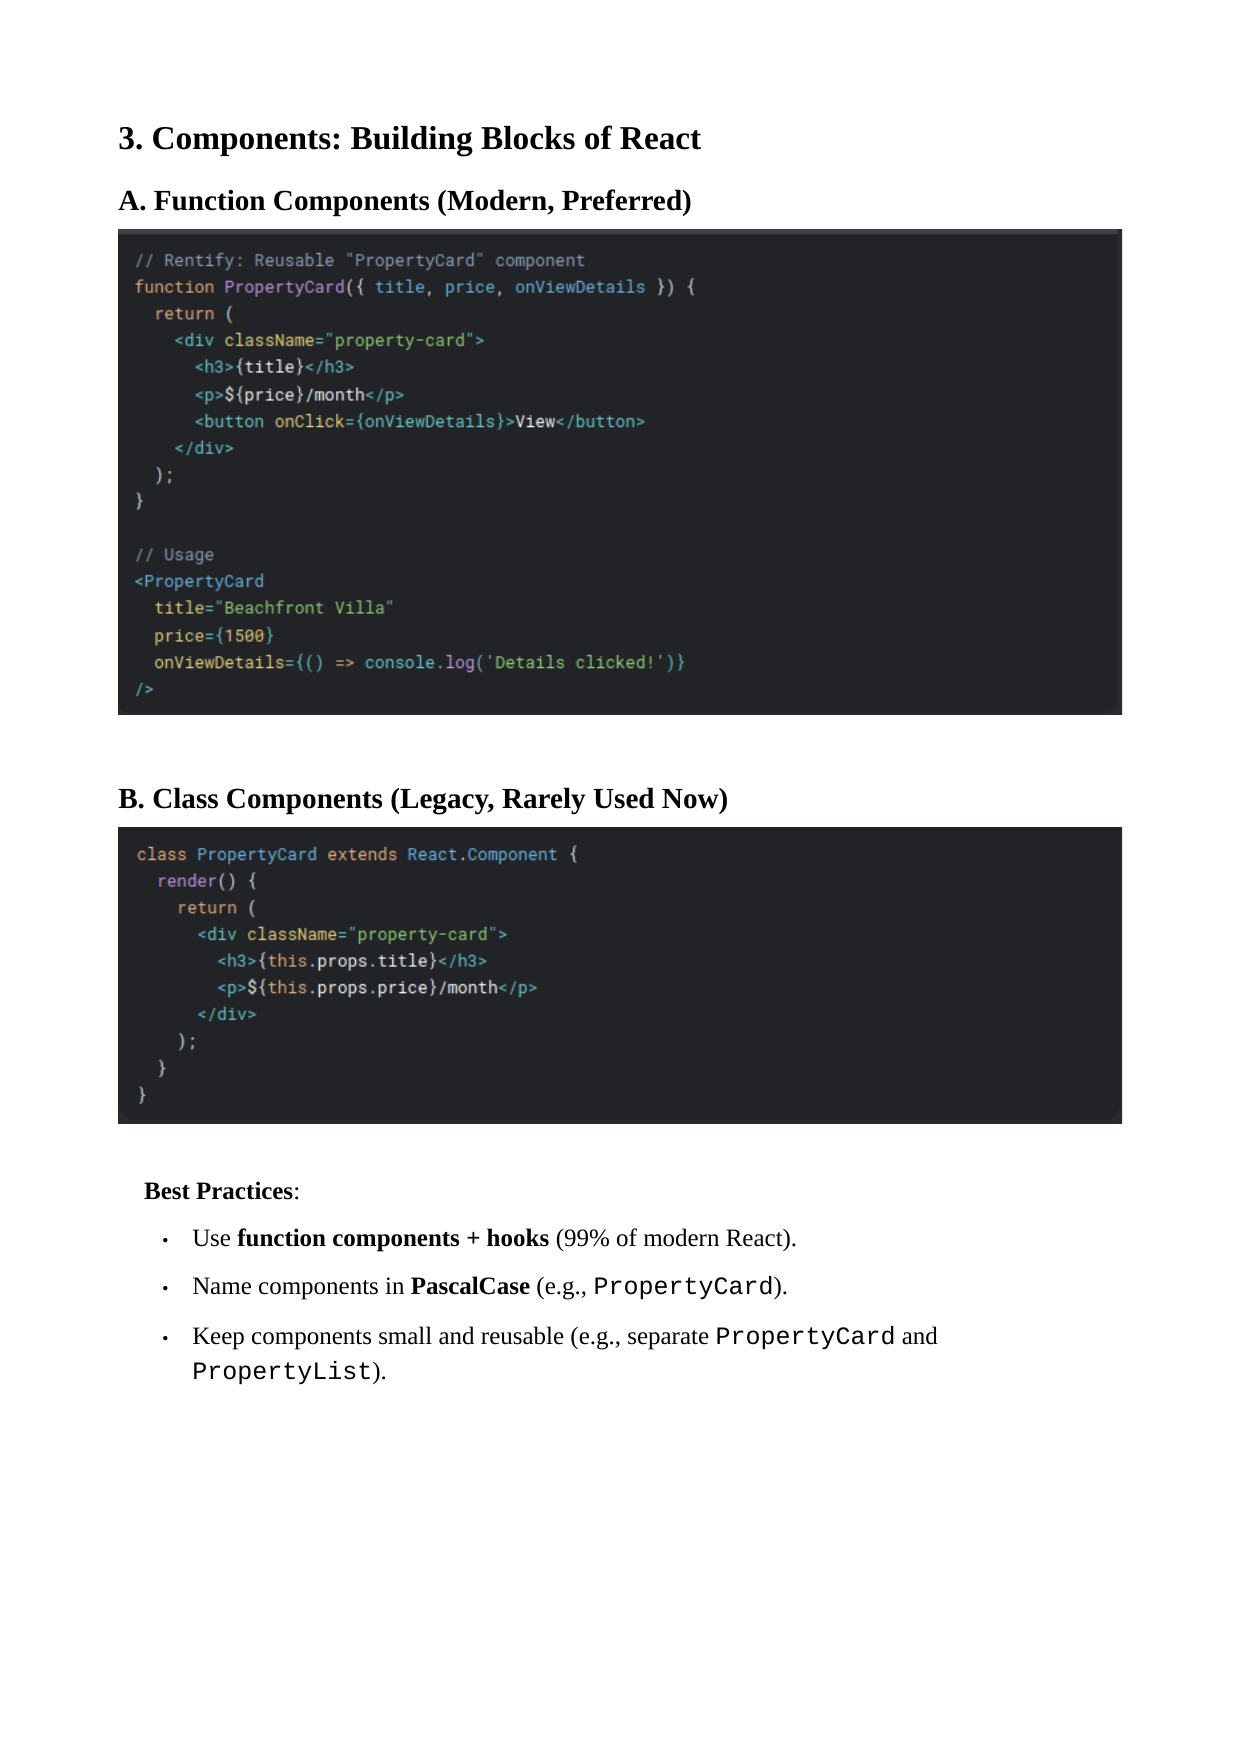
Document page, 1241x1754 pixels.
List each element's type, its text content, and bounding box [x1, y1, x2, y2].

picture [118, 229, 1123, 715]
subtitle 3. Components: Building Blocks of React [118, 118, 1122, 156]
subtitle A. Function Components (Modern, Preferred) [118, 183, 1122, 217]
picture [118, 827, 1123, 1124]
text 📌 Best Practices: [118, 1176, 1122, 1204]
list Keep components small and reusable (e.g., separate PropertyCard and PropertyList). [162, 1321, 1122, 1387]
list Name components in PascalCase (e.g., PropertyCard). [162, 1271, 1122, 1302]
list Use function components + hooks (99% of modern React). [162, 1223, 1122, 1252]
subtitle B. Class Components (Legacy, Rarely Used Now) [118, 781, 1122, 815]
